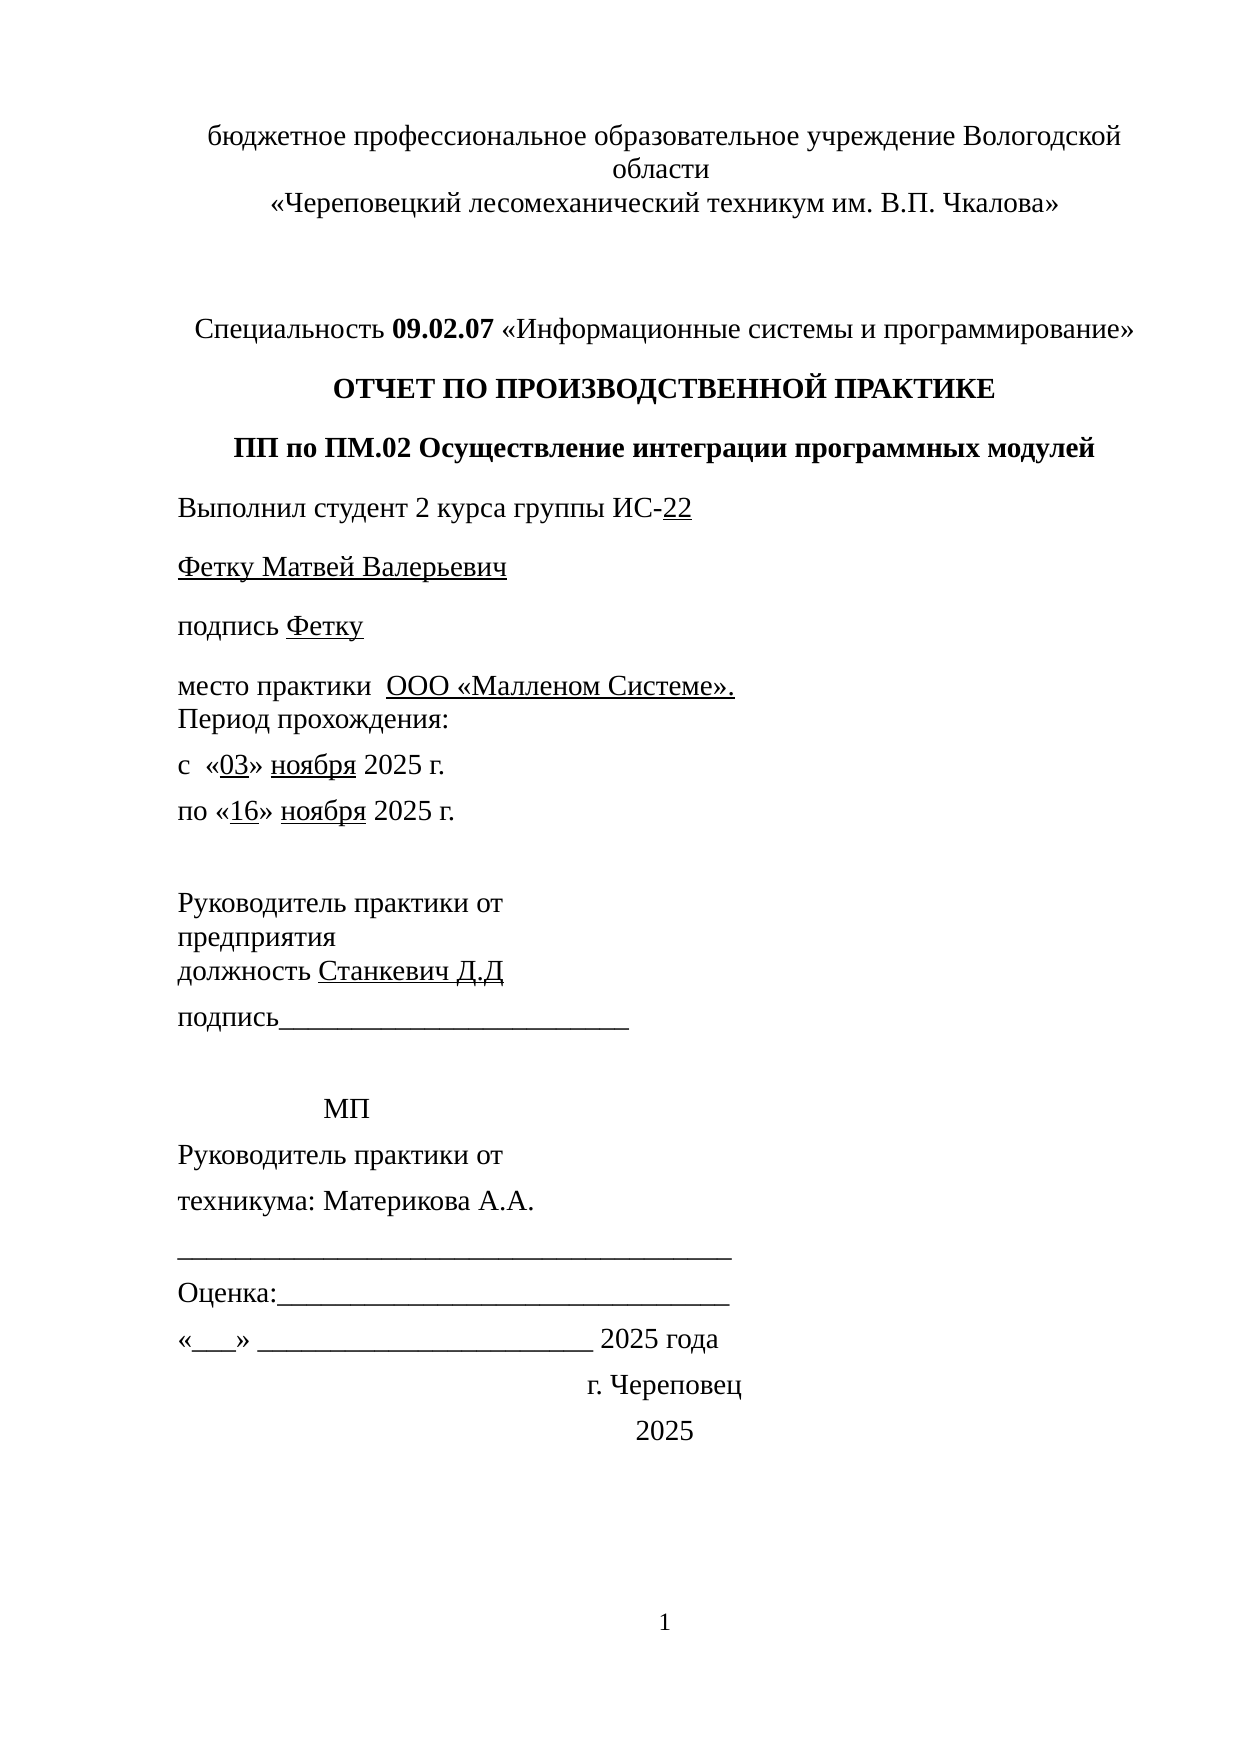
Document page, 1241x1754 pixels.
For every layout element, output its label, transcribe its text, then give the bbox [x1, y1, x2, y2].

text ______________________________________ [177, 1229, 1152, 1262]
text Специальность 09.02.07 «Информационные системы и программирование» [177, 312, 1152, 345]
text ОТЧЕТ ПО ПРОИЗВОДСТВЕННОЙ ПРАКТИКЕ [177, 371, 1152, 404]
text место практики ООО «Малленом Системе». [177, 668, 1152, 701]
text по «16» ноября 2025 г. [177, 793, 1152, 827]
text Руководитель практики от [177, 886, 1152, 919]
text предприятия [177, 919, 1152, 953]
text «___» _______________________ 2025 года [177, 1321, 1152, 1354]
text техникума: Материкова А.А. [177, 1183, 1152, 1216]
text «Череповецкий лесомеханический техникум им. В.П. Чкалова» [177, 185, 1152, 219]
text Фетку Матвей Валерьевич [177, 549, 1152, 583]
text МП [177, 1091, 1152, 1124]
text 2025 [177, 1413, 1152, 1447]
text бюджетное профессиональное образовательное учреждение Вологодской области [177, 118, 1152, 185]
text г. Череповец [177, 1367, 1152, 1401]
text подпись Фетку [177, 608, 1152, 642]
text Оценка:_______________________________ [177, 1275, 1152, 1308]
text ПП по ПМ.02 Осуществление интеграции программных модулей [177, 430, 1152, 464]
text Руководитель практики от [177, 1137, 1152, 1170]
text должность Станкевич Д.Д [177, 953, 1152, 986]
text Период прохождения: [177, 701, 1152, 735]
text с «03» ноября 2025 г. [177, 747, 1152, 781]
text подпись________________________ [177, 999, 1152, 1032]
text Выполнил студент 2 курса группы ИС-22 [177, 490, 1152, 523]
